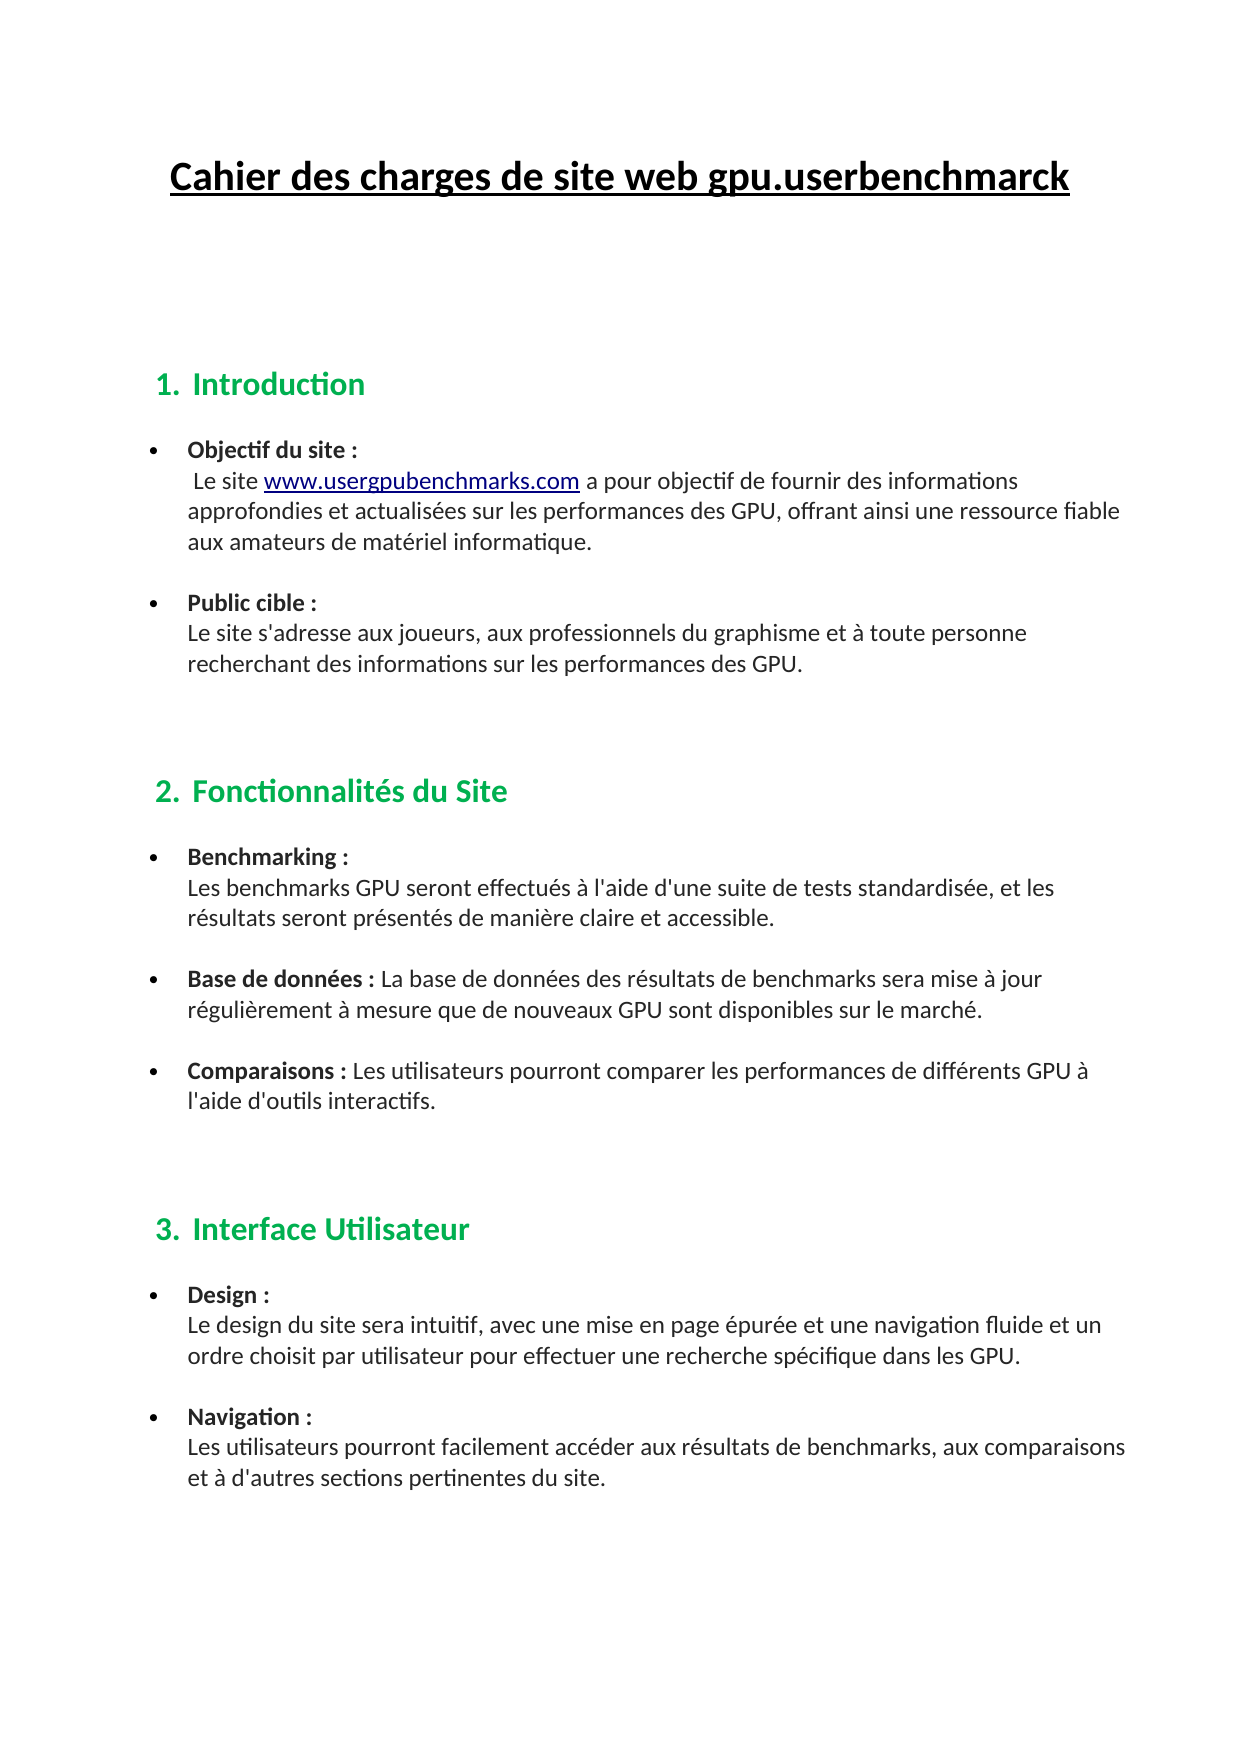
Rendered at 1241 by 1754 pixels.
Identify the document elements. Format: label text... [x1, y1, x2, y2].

text Le site www.usergpubenchmarks.com a pour objectif de fournir des informations approfondies et actualisées sur les performances des GPU, offrant ainsi une ressource fiable aux amateurs de matériel informatique. [187, 465, 1128, 556]
list Design : [150, 1279, 1128, 1309]
list Public cible : [150, 587, 1128, 617]
list Interface Utilisateur [155, 1208, 1128, 1248]
list Base de données : La base de données des résultats de benchmarks sera mise à jour régulièrement à mesure que de nouveaux GPU sont disponibles sur le marché. [150, 963, 1128, 1024]
text Cahier des charges de site web gpu.userbenchmarck [112, 150, 1128, 201]
list Benchmarking : [150, 841, 1128, 872]
text Les utilisateurs pourront facilement accéder aux résultats de benchmarks, aux comparaisons et à d'autres sections pertinentes du site. [187, 1431, 1128, 1492]
list Objectif du site : [150, 434, 1128, 465]
list Fonctionnalités du Site [155, 770, 1128, 811]
text Les benchmarks GPU seront effectués à l'aide d'une suite de tests standardisée, et les résultats seront présentés de manière claire et accessible. [187, 872, 1128, 933]
text Le site s'adresse aux joueurs, aux professionnels du graphisme et à toute personne recherchant des informations sur les performances des GPU. [187, 617, 1128, 678]
list Navigation : [150, 1401, 1128, 1431]
list Introduction [155, 363, 1128, 404]
list Comparaisons : Les utilisateurs pourront comparer les performances de différents GPU à l'aide d'outils interactifs. [150, 1055, 1128, 1116]
text Le design du site sera intuitif, avec une mise en page épurée et une navigation fluide et un ordre choisit par utilisateur pour effectuer une recherche spécifique dans les GPU. [187, 1309, 1128, 1370]
